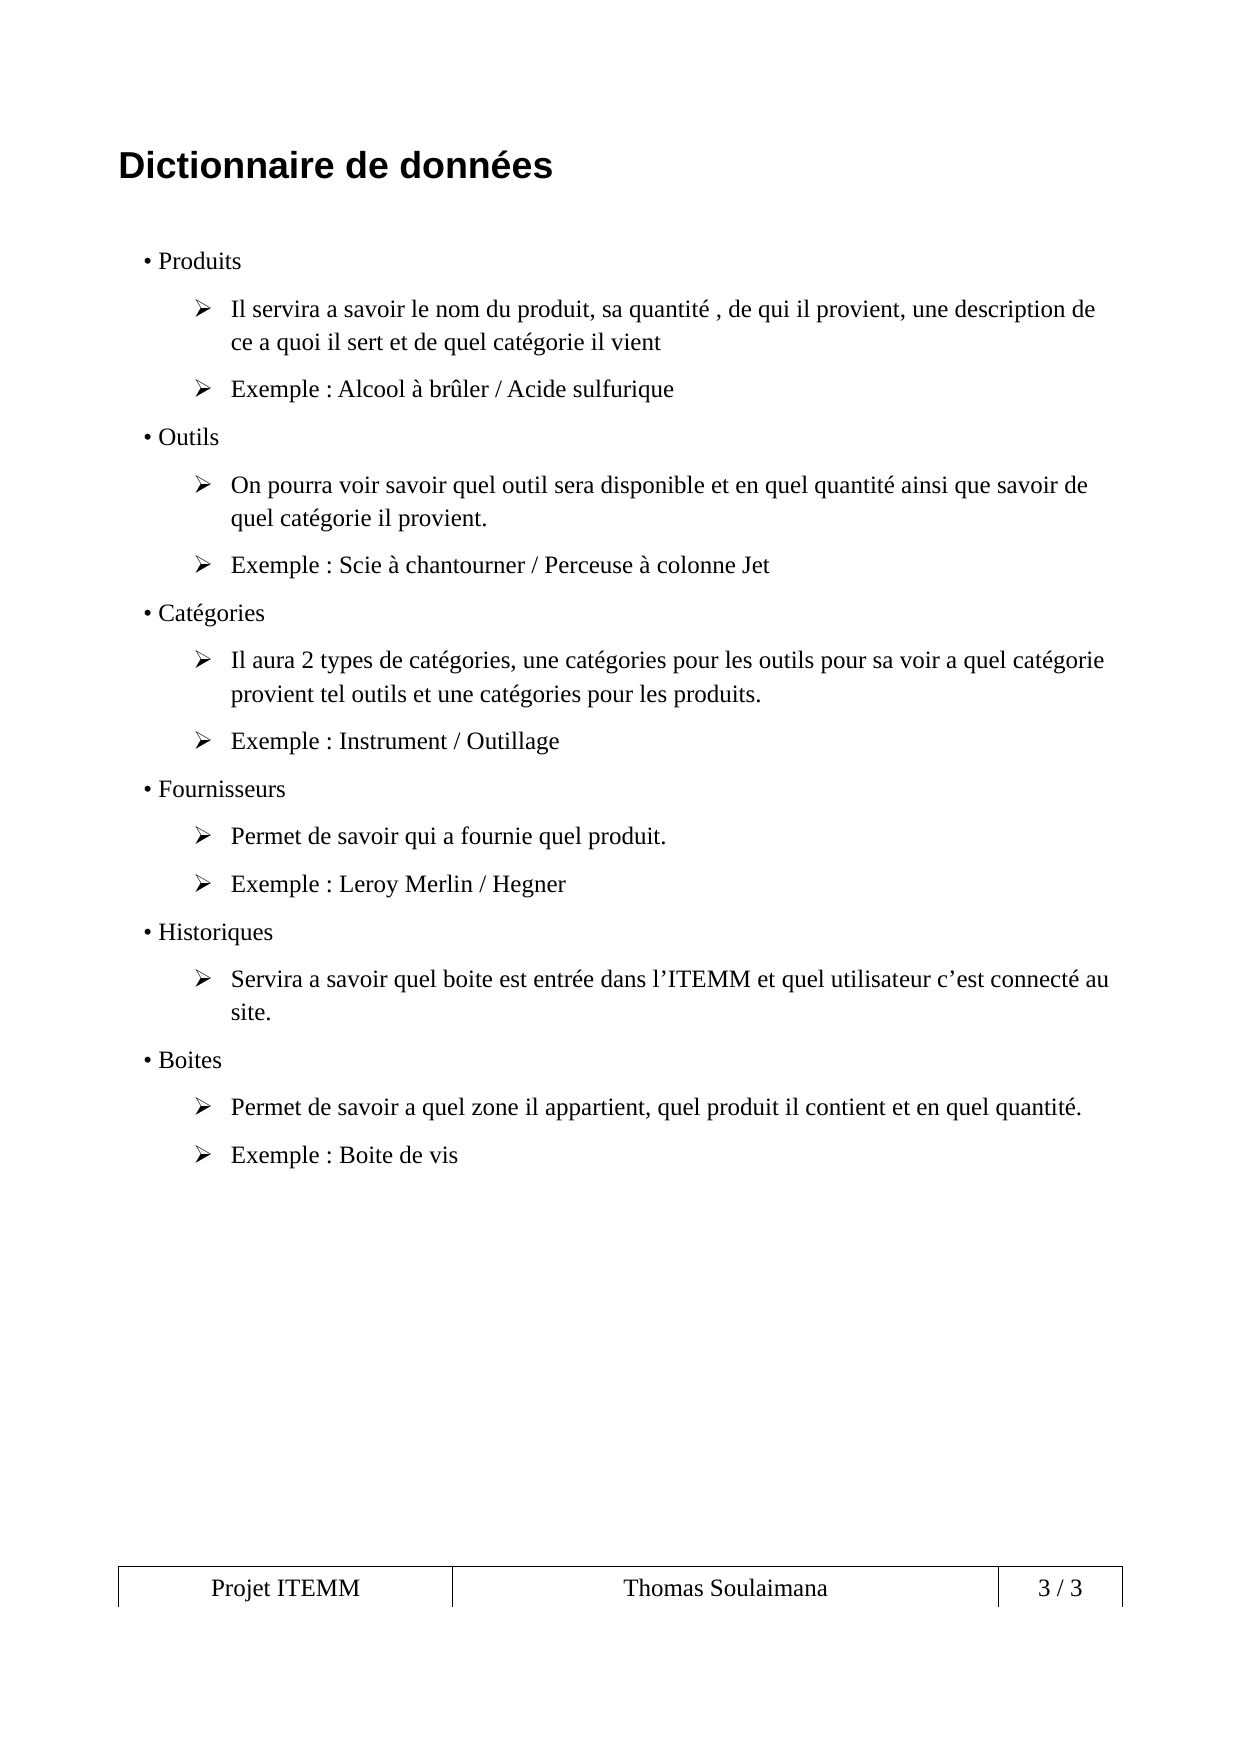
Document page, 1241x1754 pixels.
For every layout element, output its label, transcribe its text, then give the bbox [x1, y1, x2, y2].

text • Outils [118, 422, 1122, 451]
list Il servira a savoir le nom du produit, sa quantité , de qui il provient, une description de ce a quoi il sert et de quel catégorie il vient [193, 294, 1122, 356]
list Exemple : Leroy Merlin / Hegner [193, 869, 1122, 898]
list Exemple : Boite de vis [193, 1140, 1122, 1169]
list Permet de savoir a quel zone il appartient, quel produit il contient et en quel quantité. [193, 1092, 1122, 1121]
list Exemple : Instrument / Outillage [193, 726, 1122, 755]
text • Fournisseurs [118, 774, 1122, 803]
text • Boites [118, 1045, 1122, 1074]
subtitle Dictionnaire de données [118, 143, 1122, 186]
list Exemple : Alcool à brûler / Acide sulfurique [193, 374, 1122, 403]
list Permet de savoir qui a fournie quel produit. [193, 821, 1122, 850]
text • Catégories [118, 598, 1122, 627]
list Exemple : Scie à chantourner / Perceuse à colonne Jet [193, 550, 1122, 579]
list Il aura 2 types de catégories, une catégories pour les outils pour sa voir a quel catégorie provient tel outils et une catégories pour les produits. [193, 646, 1122, 707]
text • Produits [118, 246, 1122, 275]
list On pourra voir savoir quel outil sera disponible et en quel quantité ainsi que savoir de quel catégorie il provient. [193, 470, 1122, 532]
list Servira a savoir quel boite est entrée dans l’ITEMM et quel utilisateur c’est connecté au site. [193, 964, 1122, 1026]
text • Historiques [118, 917, 1122, 945]
